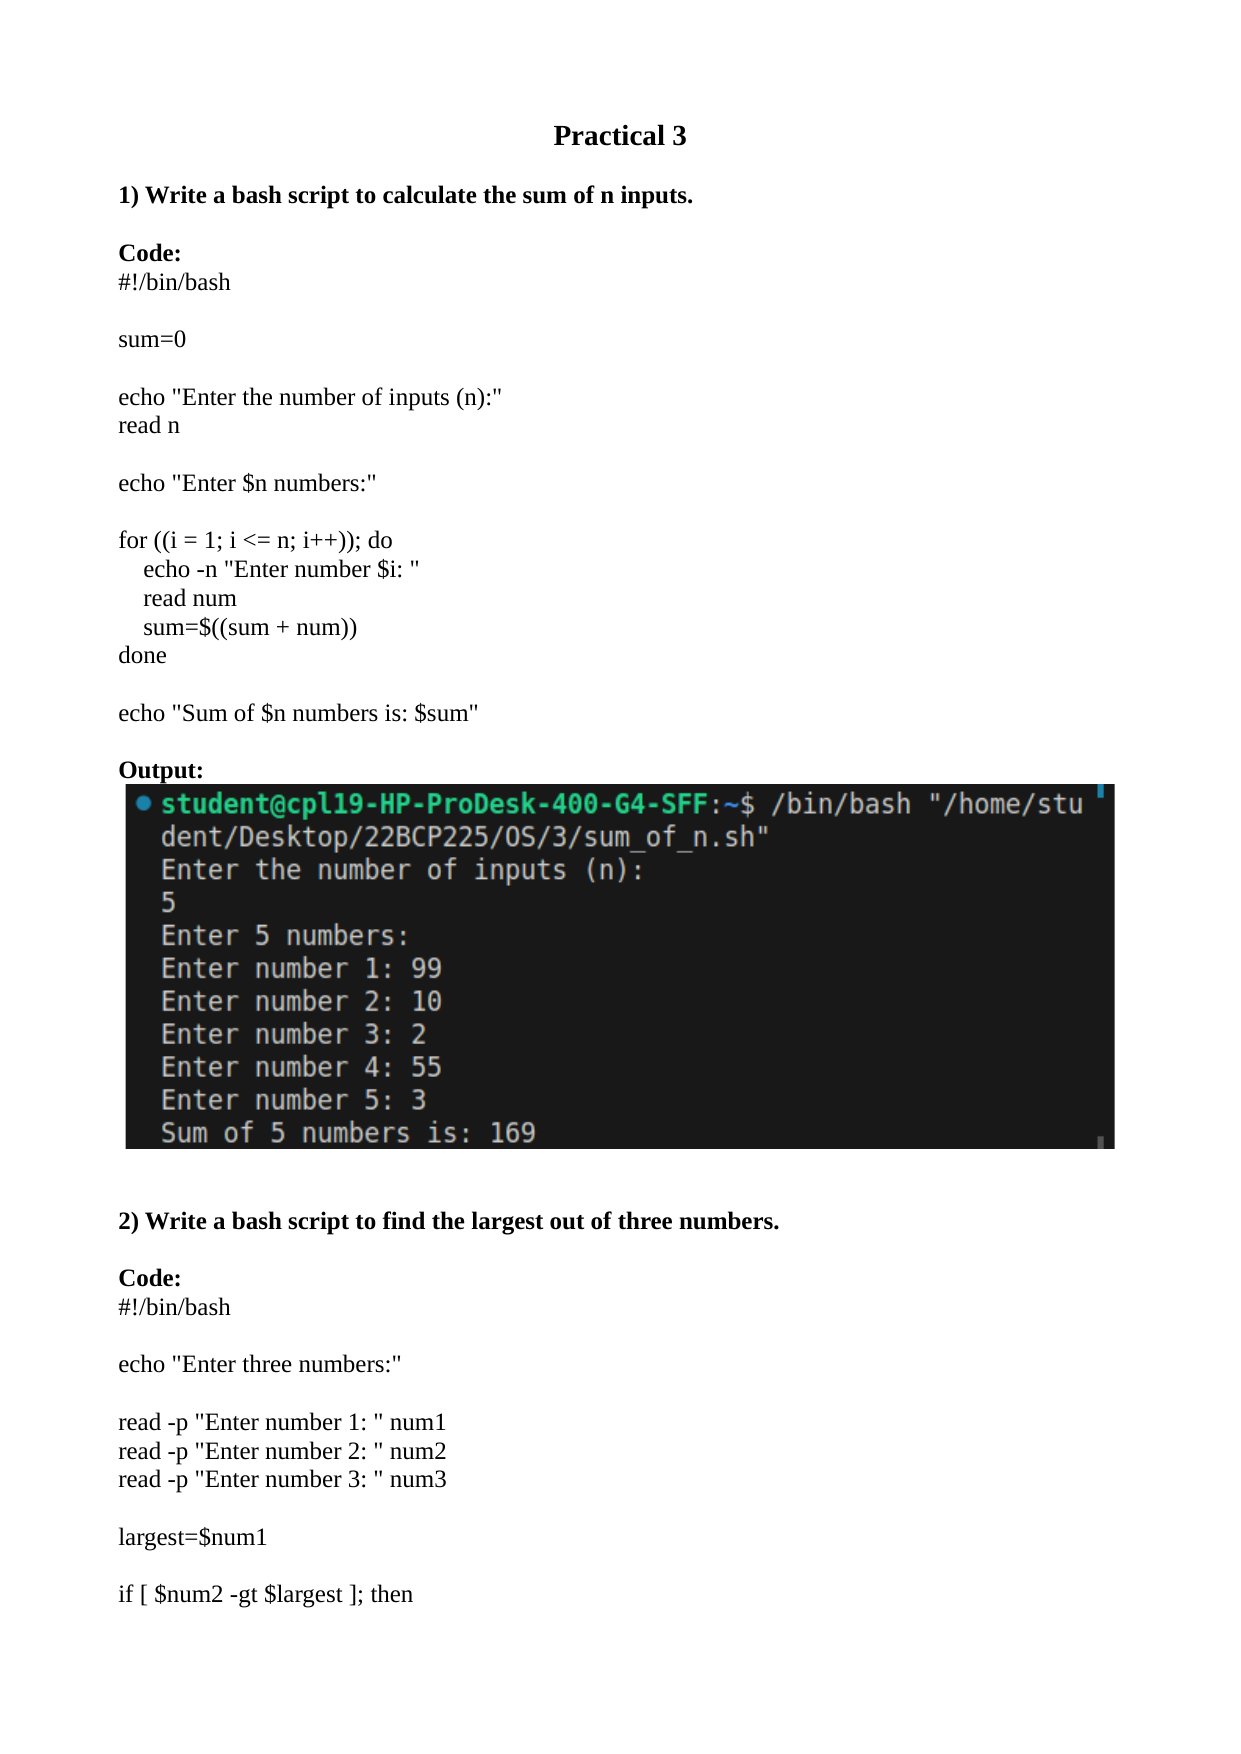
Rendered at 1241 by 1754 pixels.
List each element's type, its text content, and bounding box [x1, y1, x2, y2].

text read -p "Enter number 1: " num1 [118, 1407, 1122, 1436]
text read -p "Enter number 3: " num3 [118, 1464, 1122, 1493]
text sum=0 [118, 324, 1122, 353]
text Output: [118, 755, 1122, 784]
text Practical 3 [118, 118, 1122, 152]
text done [118, 640, 1122, 669]
text echo "Sum of $n numbers is: $sum" [118, 698, 1122, 727]
text #!/bin/bash [118, 267, 1122, 295]
text if [ $num2 -gt $largest ]; then [118, 1579, 1122, 1608]
text read num [118, 583, 1122, 612]
text echo "Enter three numbers:" [118, 1349, 1122, 1378]
picture [125, 784, 1115, 1149]
text Code: [118, 238, 1122, 267]
text largest=$num1 [118, 1522, 1122, 1551]
text echo "Enter $n numbers:" [118, 468, 1122, 497]
text echo "Enter the number of inputs (n):" [118, 382, 1122, 410]
text 2) Write a bash script to find the largest out of three numbers. [118, 1206, 1122, 1234]
text echo -n "Enter number $i: " [118, 554, 1122, 583]
text read n [118, 410, 1122, 439]
text sum=$((sum + num)) [118, 612, 1122, 640]
text for ((i = 1; i <= n; i++)); do [118, 525, 1122, 554]
text Code: [118, 1263, 1122, 1292]
text #!/bin/bash [118, 1292, 1122, 1321]
text 1) Write a bash script to calculate the sum of n inputs. [118, 180, 1122, 209]
text read -p "Enter number 2: " num2 [118, 1436, 1122, 1464]
